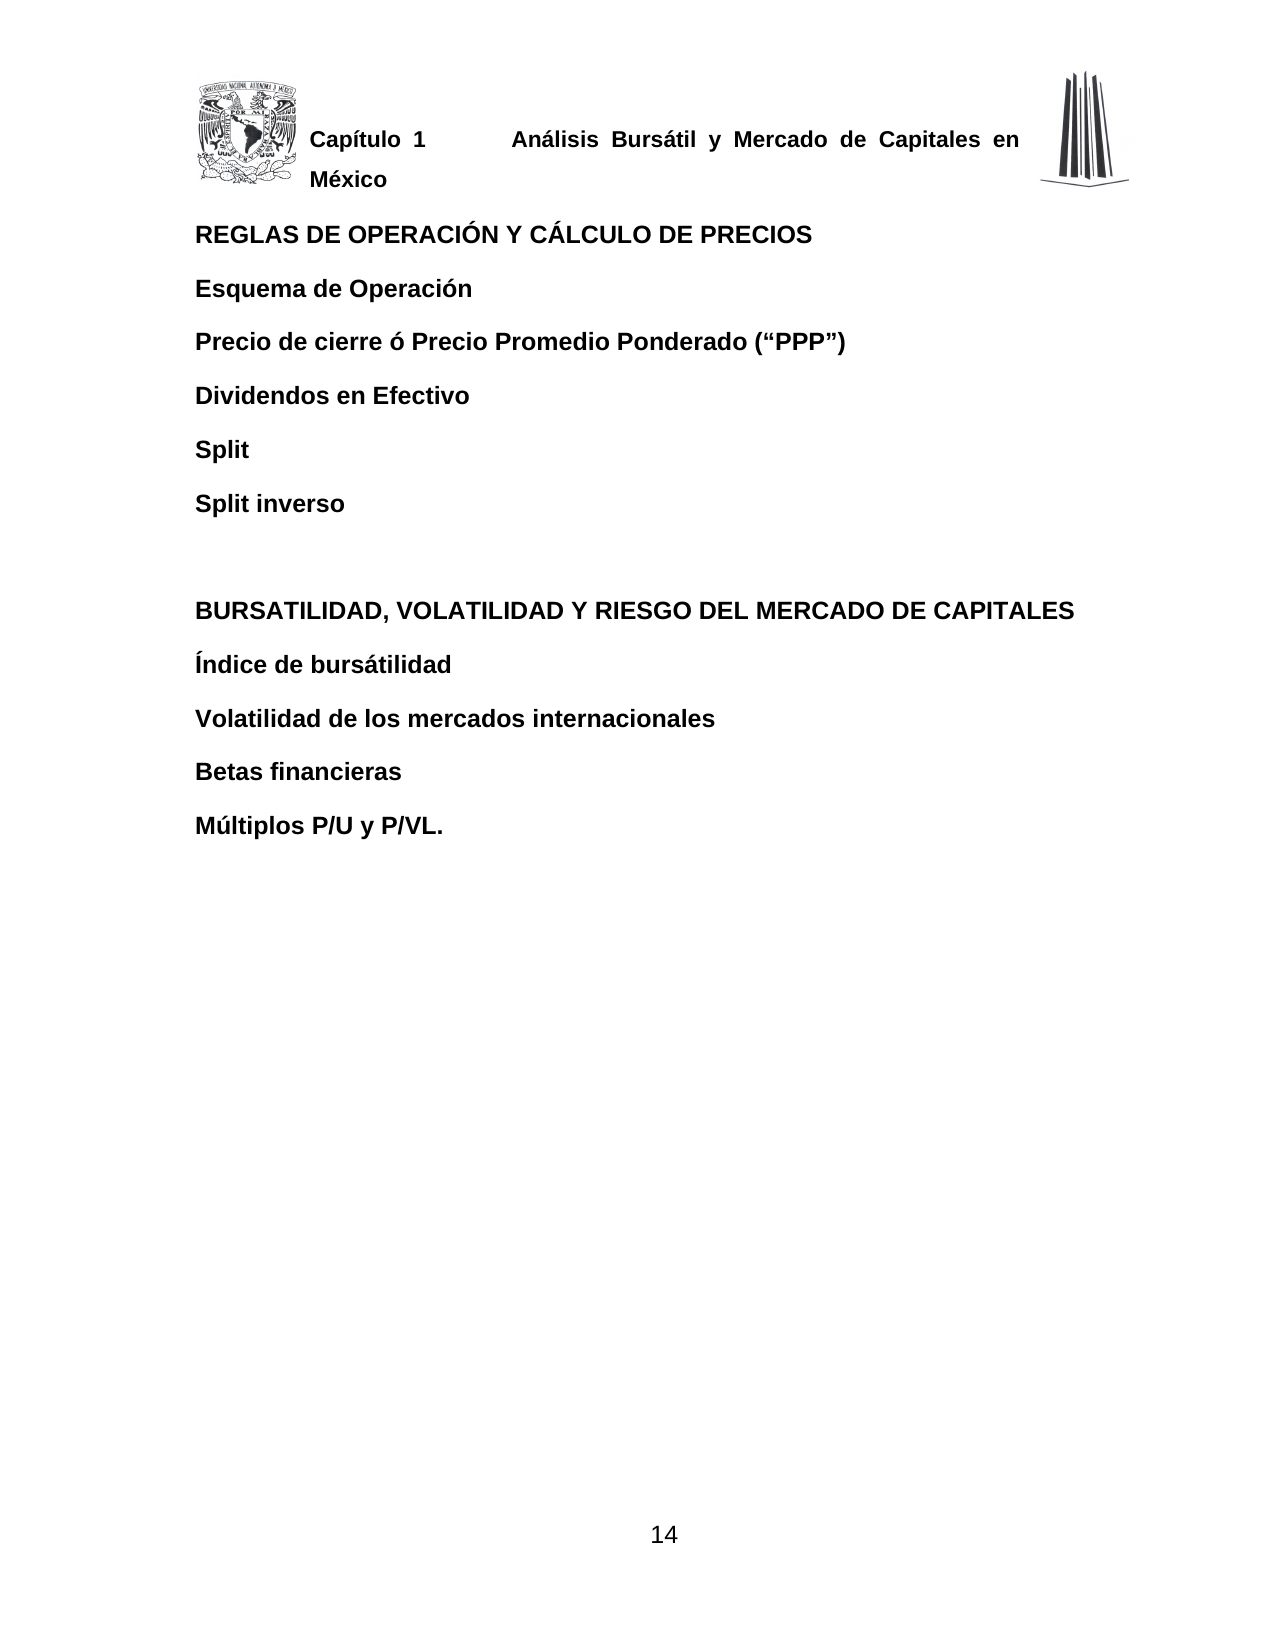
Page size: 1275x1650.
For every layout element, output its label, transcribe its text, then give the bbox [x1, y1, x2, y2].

subtitle Índice de bursátilidad [195, 650, 1133, 679]
subtitle Precio de cierre ó Precio Promedio Ponderado (“PPP”) [195, 327, 1133, 356]
subtitle REGLAS DE OPERACIÓN Y CÁLCULO DE PRECIOS [195, 220, 1133, 249]
subtitle Split inverso [195, 489, 1133, 517]
subtitle BURSATILIDAD, VOLATILIDAD Y RIESGO DEL MERCADO DE CAPITALES [195, 596, 1133, 625]
subtitle Múltiplos P/U y P/VL. [195, 811, 1133, 840]
subtitle Split [195, 435, 1133, 464]
subtitle Esquema de Operación [195, 274, 1133, 302]
subtitle Dividendos en Efectivo [195, 381, 1133, 410]
subtitle Betas financieras [195, 757, 1133, 786]
subtitle Volatilidad de los mercados internacionales [195, 704, 1133, 732]
picture [1034, 65, 1136, 193]
